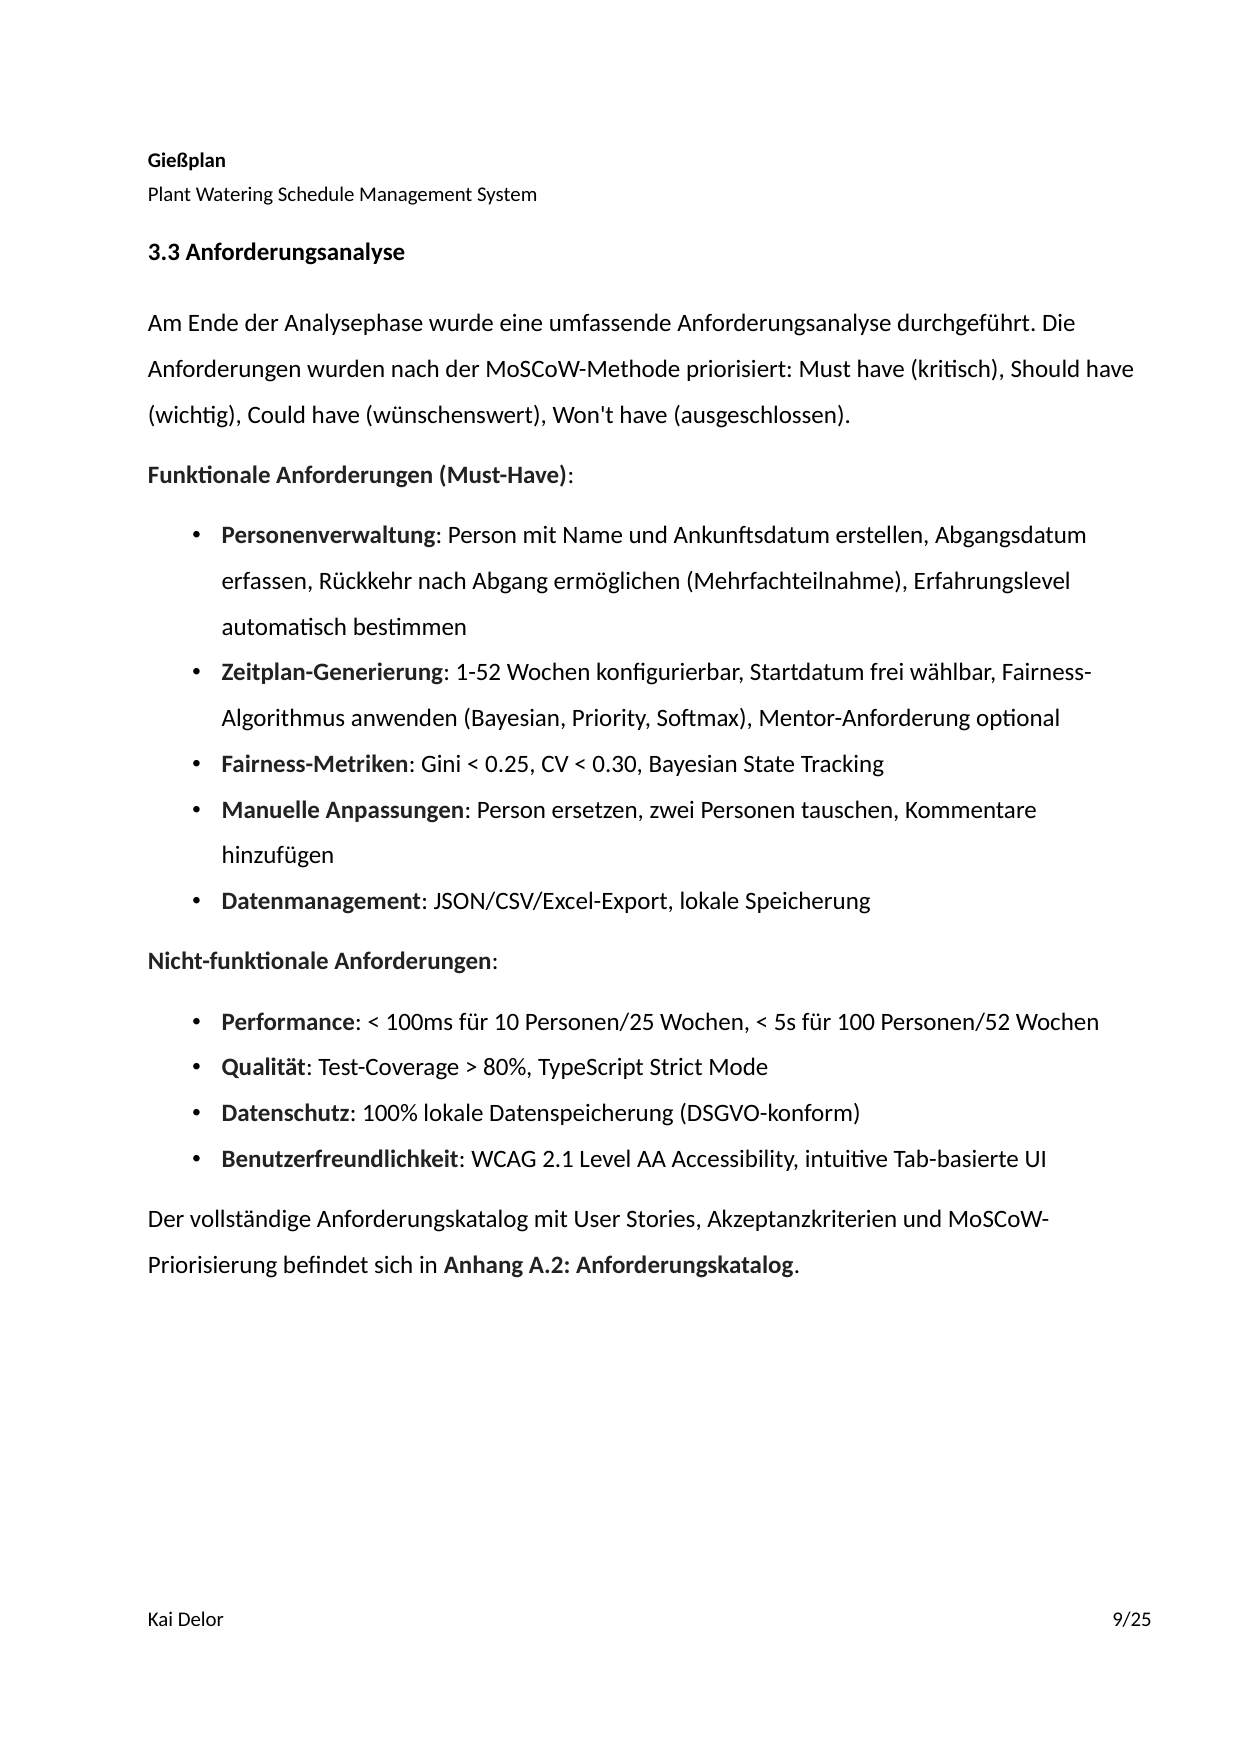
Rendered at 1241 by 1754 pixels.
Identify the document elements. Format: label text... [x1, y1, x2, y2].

text Nicht-funktionale Anforderungen: [148, 946, 1152, 976]
text Funktionale Anforderungen (Must-Have): [148, 459, 1152, 489]
list Benutzerfreundlichkeit: WCAG 2.1 Level AA Accessibility, intuitive Tab-basierte UI [192, 1143, 1152, 1173]
list Manuelle Anpassungen: Person ersetzen, zwei Personen tauschen, Kommentare hinzufügen [192, 794, 1152, 870]
list Personenverwaltung: Person mit Name und Ankunftsdatum erstellen, Abgangsdatum erfassen, Rückkehr nach Abgang ermöglichen (Mehrfachteilnahme), Erfahrungslevel automatisch bestimmen [192, 519, 1152, 641]
list Datenschutz: 100% lokale Datenspeicherung (DSGVO-konform) [192, 1097, 1152, 1128]
text Der vollständige Anforderungskatalog mit User Stories, Akzeptanzkriterien und MoSCoW-Priorisierung befindet sich in Anhang A.2: Anforderungskatalog. [148, 1203, 1152, 1279]
list Zeitplan-Generierung: 1-52 Wochen konfigurierbar, Startdatum frei wählbar, Fairness-Algorithmus anwenden (Bayesian, Priority, Softmax), Mentor-Anforderung optional [192, 657, 1152, 733]
list Qualität: Test-Coverage > 80%, TypeScript Strict Mode [192, 1052, 1152, 1082]
list Datenmanagement: JSON/CSV/Excel-Export, lokale Speicherung [192, 885, 1152, 916]
text Am Ende der Analysephase wurde eine umfassende Anforderungsanalyse durchgeführt. Die Anforderungen wurden nach der MoSCoW-Methode priorisiert: Must have (kritisch), Should have (wichtig), Could have (wünschenswert), Won't have (ausgeschlossen). [148, 307, 1152, 429]
list Performance: < 100ms für 10 Personen/25 Wochen, < 5s für 100 Personen/52 Wochen [192, 1006, 1152, 1036]
list Fairness-Metriken: Gini < 0.25, CV < 0.30, Bayesian State Tracking [192, 748, 1152, 778]
subtitle 3.3 Anforderungsanalyse [148, 237, 1152, 267]
